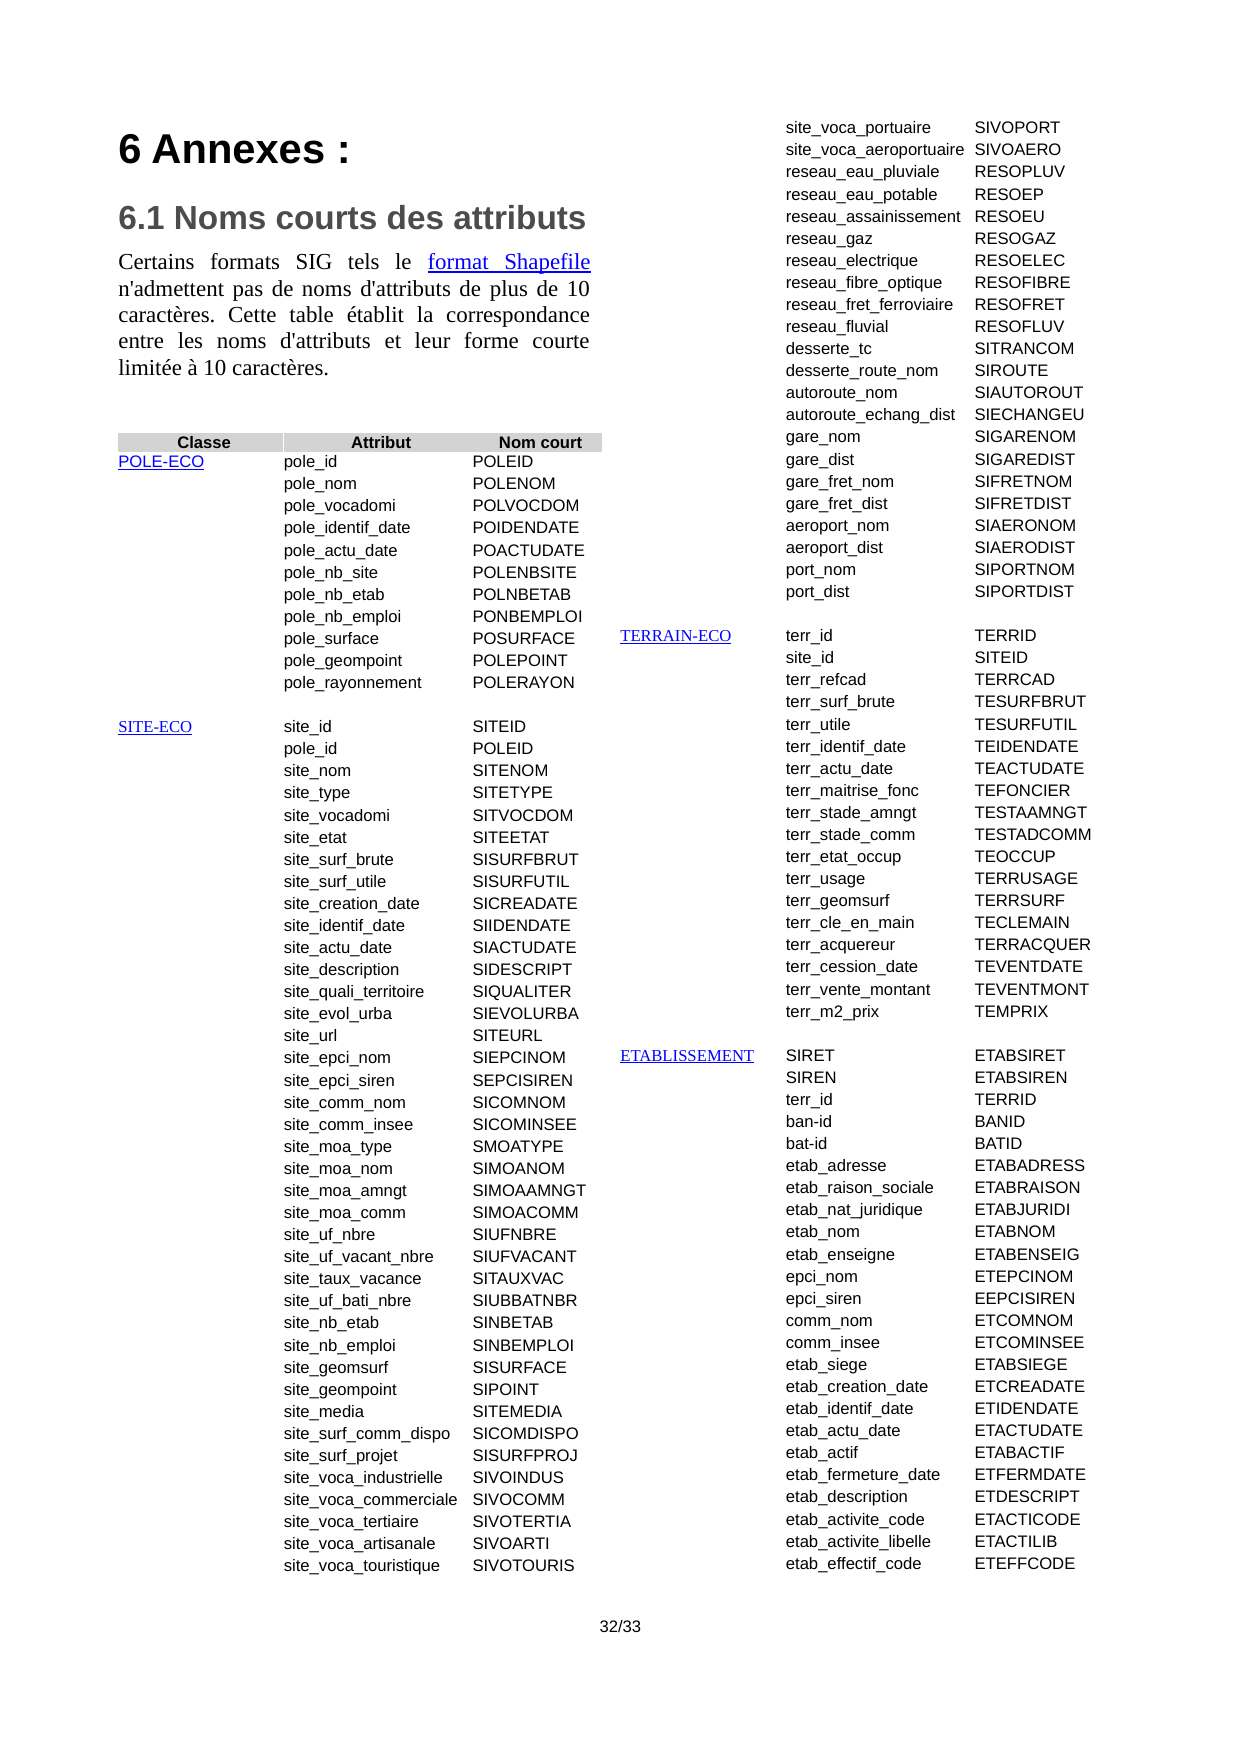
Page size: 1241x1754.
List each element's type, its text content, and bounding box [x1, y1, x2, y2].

table_cell site_taux_vacance [284, 1269, 472, 1291]
table_cell site_identif_date [284, 916, 472, 938]
table_cell SIECHANGEU [974, 405, 1104, 427]
table_cell pole_nom [284, 474, 472, 496]
table_cell ‍terr_usage [786, 869, 974, 891]
table_cell terr_cession_date [786, 957, 974, 979]
table_cell RESOFIBRE [974, 273, 1104, 295]
table_cell SIVOTOURIS [472, 1556, 602, 1578]
table_cell [118, 1115, 283, 1137]
text Certains formats SIG tels le format Shapefile n'admettent pas de noms d'attributs de plus de 10 caractères. Cette table établit la correspondance entre les noms d'attributs et leur forme courte limitée à 10 caractères. [118, 248, 591, 380]
table_cell terr_geomsurf [786, 891, 974, 913]
table_cell site_moa_comm [284, 1203, 472, 1225]
table_cell [620, 1134, 786, 1156]
table_cell site_creation_date [284, 894, 472, 916]
table_cell terr_vente_montant [786, 979, 974, 1001]
table_cell RESOFLUV [974, 317, 1104, 339]
table_cell [472, 695, 602, 717]
table_cell site_url [284, 1026, 472, 1048]
table_cell [620, 1001, 786, 1023]
table_cell site_epci_nom [284, 1048, 472, 1070]
table_cell RESOFRET [974, 295, 1104, 317]
table_cell [118, 1402, 283, 1424]
table_cell POLVOCDOM [472, 496, 602, 518]
table_cell [118, 540, 283, 562]
table_cell ETABACTIF [974, 1443, 1104, 1465]
table_cell gare_fret_nom [786, 471, 974, 493]
table_cell [620, 1465, 786, 1487]
table_cell epci_nom [786, 1266, 974, 1288]
table_cell desserte_route_nom [786, 361, 974, 383]
table_cell [118, 960, 283, 982]
table_cell terr_id [786, 1090, 974, 1112]
table_cell TEVENTMONT [974, 979, 1104, 1001]
table_cell [118, 1070, 283, 1092]
table_cell [974, 1024, 1104, 1046]
table_cell SITENOM [472, 761, 602, 783]
table_cell [620, 427, 786, 449]
table_cell POLNBETAB [472, 585, 602, 607]
table_cell site_voca_artisanale [284, 1534, 472, 1556]
table_cell [786, 1024, 974, 1046]
table_cell site_id [786, 648, 974, 670]
table_cell site_etat [284, 828, 472, 849]
table_cell [620, 935, 786, 957]
table_cell site_quali_territoire [284, 982, 472, 1004]
table_cell SINBEMPLOI [472, 1335, 602, 1357]
table_cell [620, 803, 786, 825]
table_cell [620, 1289, 786, 1311]
table_cell reseau_assainissement [786, 206, 974, 228]
table_cell terr_m2_prix [786, 1001, 974, 1023]
table_cell SIACTUDATE [472, 938, 602, 960]
table_cell pole_rayonnement [284, 673, 472, 695]
table_cell bat-id [786, 1134, 974, 1156]
table_cell [620, 317, 786, 339]
table_cell [620, 913, 786, 935]
table_cell site_comm_insee [284, 1115, 472, 1137]
table_cell SIVOCOMM [472, 1490, 602, 1512]
table_cell [620, 1244, 786, 1266]
table_cell etab_nom [786, 1222, 974, 1244]
table_cell [118, 1490, 283, 1512]
table_cell site_uf_bati_nbre [284, 1291, 472, 1313]
table_cell SIUBBATNBR [472, 1291, 602, 1313]
table_cell SIGAREDIST [974, 449, 1104, 471]
table_cell [620, 1421, 786, 1443]
table_cell TESURFBRUT [974, 692, 1104, 714]
table_cell site_voca_commerciale [284, 1490, 472, 1512]
table_cell SITAUXVAC [472, 1269, 602, 1291]
table_cell terr_surf_brute [786, 692, 974, 714]
table_cell ETABSIRET [974, 1046, 1104, 1068]
table_cell site_voca_tertiaire [284, 1512, 472, 1534]
table_cell ‍terr_utile [786, 714, 974, 736]
table_cell SITRANCOM [974, 339, 1104, 361]
table_cell [118, 938, 283, 960]
table_cell site_nb_etab [284, 1313, 472, 1335]
table_cell [620, 670, 786, 692]
table_cell [118, 1181, 283, 1203]
table_cell reseau_fret_ferroviaire [786, 295, 974, 317]
table_cell [118, 828, 283, 849]
table_cell terr_identif_date [786, 736, 974, 758]
table_cell site_nom [284, 761, 472, 783]
table_cell SISURFUTIL [472, 872, 602, 894]
table_cell ETABRAISON [974, 1178, 1104, 1200]
table_cell [620, 604, 786, 626]
table_cell SIVOPORT [974, 118, 1104, 140]
table_cell [118, 872, 283, 894]
table_cell site_id [284, 717, 472, 739]
table_cell SITEETAT [472, 828, 602, 849]
table_cell POLENBSITE [472, 563, 602, 584]
table_cell [620, 1443, 786, 1465]
table_cell site_surf_projet [284, 1446, 472, 1468]
table_cell [118, 805, 283, 827]
table_cell [118, 1159, 283, 1181]
table_cell site_actu_date [284, 938, 472, 960]
table_cell TECLEMAIN [974, 913, 1104, 935]
table_cell BATID [974, 1134, 1104, 1156]
table_cell port_nom [786, 560, 974, 582]
table_cell etab_fermeture_date [786, 1465, 974, 1487]
table_cell [620, 1090, 786, 1112]
table_cell [620, 979, 786, 1001]
table_cell [118, 1512, 283, 1534]
table_cell site_uf_vacant_nbre [284, 1247, 472, 1269]
table_cell terr_etat_occup [786, 847, 974, 869]
table_cell ETABADRESS [974, 1156, 1104, 1178]
table_cell [620, 405, 786, 427]
table_cell ETABJURIDI [974, 1200, 1104, 1222]
table_cell SITEID [974, 648, 1104, 670]
table_cell SMOATYPE [472, 1137, 602, 1159]
table_cell [118, 850, 283, 872]
table_cell POLEID [472, 739, 602, 761]
table_cell [620, 648, 786, 670]
table_cell [118, 783, 283, 805]
table_cell [620, 273, 786, 295]
table_cell [620, 1531, 786, 1553]
table_cell [620, 1311, 786, 1333]
table_cell pole_id [284, 452, 472, 474]
table_cell comm_nom [786, 1311, 974, 1333]
table_cell [118, 651, 283, 673]
table_cell site_surf_comm_dispo [284, 1424, 472, 1446]
table_cell gare_dist [786, 449, 974, 471]
table_cell site_uf_nbre [284, 1225, 472, 1247]
table_cell RESOGAZ [974, 229, 1104, 251]
table_cell [118, 629, 283, 651]
table_cell TERRCAD [974, 670, 1104, 692]
table_cell ETACTICODE [974, 1509, 1104, 1531]
table_cell [620, 538, 786, 560]
table_cell POLEPOINT [472, 651, 602, 673]
table_cell POLE-ECO [118, 452, 283, 474]
table_cell reseau_gaz [786, 229, 974, 251]
table_cell ETDESCRIPT [974, 1487, 1104, 1509]
table_cell SICOMDISPO [472, 1424, 602, 1446]
table_cell SITETYPE [472, 783, 602, 805]
table_cell SITE-ECO [118, 717, 283, 739]
table_cell [786, 604, 974, 626]
table_cell etab_description [786, 1487, 974, 1509]
table_cell RESOELEC [974, 251, 1104, 273]
table_cell SIMOACOMM [472, 1203, 602, 1225]
table_cell [620, 759, 786, 781]
table_cell SITEURL [472, 1026, 602, 1048]
table_cell [620, 1024, 786, 1046]
table_cell site_voca_industrielle [284, 1468, 472, 1490]
table_cell pole_vocadomi [284, 496, 472, 518]
table_cell SITEID [472, 717, 602, 739]
table_cell [620, 1487, 786, 1509]
table_cell [620, 516, 786, 538]
table_cell SIRET [786, 1046, 974, 1068]
table_cell [620, 825, 786, 847]
table_cell [620, 781, 786, 803]
table_cell [118, 1446, 283, 1468]
table_cell pole_nb_emploi [284, 607, 472, 629]
table_cell TERRUSAGE [974, 869, 1104, 891]
table_cell SIUFVACANT [472, 1247, 602, 1269]
table_cell etab_activite_code [786, 1509, 974, 1531]
table_cell [118, 1137, 283, 1159]
table_cell [118, 916, 283, 938]
table_cell etab_adresse [786, 1156, 974, 1178]
table_cell terr_cle_en_main [786, 913, 974, 935]
table_cell [118, 1335, 283, 1357]
table_cell [620, 1333, 786, 1355]
table_cell reseau_electrique [786, 251, 974, 273]
table_cell TEFONCIER [974, 781, 1104, 803]
table_cell [620, 1399, 786, 1421]
table_cell POACTUDATE [472, 540, 602, 562]
table_cell site_moa_amngt [284, 1181, 472, 1203]
table_cell [118, 739, 283, 761]
table_cell aeroport_dist [786, 538, 974, 560]
table_cell ETCOMINSEE [974, 1333, 1104, 1355]
table_cell site_type [284, 783, 472, 805]
table_cell ETFERMDATE [974, 1465, 1104, 1487]
table_cell etab_effectif_code [786, 1554, 974, 1576]
table_cell [620, 1377, 786, 1399]
table_cell site_vocadomi [284, 805, 472, 827]
table_cell ETACTUDATE [974, 1421, 1104, 1443]
subtitle 6 Annexes : [118, 124, 620, 172]
table_cell SIDESCRIPT [472, 960, 602, 982]
table_cell SIVOARTI [472, 1534, 602, 1556]
table_cell site_surf_utile [284, 872, 472, 894]
table_cell etab_creation_date [786, 1377, 974, 1399]
table_cell etab_nat_juridique [786, 1200, 974, 1222]
table_cell site_evol_urba [284, 1004, 472, 1026]
table_cell TERRID [974, 626, 1104, 648]
table_cell SIEVOLURBA [472, 1004, 602, 1026]
table_cell [620, 1509, 786, 1531]
table_cell [118, 1358, 283, 1379]
table_cell comm_insee [786, 1333, 974, 1355]
table_cell [118, 474, 283, 496]
table_cell etab_raison_sociale [786, 1178, 974, 1200]
table_cell [620, 869, 786, 891]
table_cell [118, 695, 283, 717]
table_cell [620, 251, 786, 273]
table_cell site_moa_type [284, 1137, 472, 1159]
table_cell [118, 673, 283, 695]
table_cell POSURFACE [472, 629, 602, 651]
table_cell [620, 1355, 786, 1377]
table_cell autoroute_echang_dist [786, 405, 974, 427]
table_cell [118, 496, 283, 518]
table_cell SINBETAB [472, 1313, 602, 1335]
table_cell ETCREADATE [974, 1377, 1104, 1399]
table_cell port_dist [786, 582, 974, 604]
table_cell TEVENTDATE [974, 957, 1104, 979]
table_header Classe [118, 433, 283, 452]
table_cell POLENOM [472, 474, 602, 496]
table_cell SICOMINSEE [472, 1115, 602, 1137]
table_cell terr_acquereur [786, 935, 974, 957]
table_cell EEPCISIREN [974, 1289, 1104, 1311]
table_cell terr_maitrise_fonc [786, 781, 974, 803]
table_cell [620, 736, 786, 758]
table_cell [620, 118, 786, 140]
table_cell SIROUTE [974, 361, 1104, 383]
table_cell [118, 894, 283, 916]
table_cell etab_actif [786, 1443, 974, 1465]
table_cell ETABNOM [974, 1222, 1104, 1244]
table_cell [620, 692, 786, 714]
table_cell [118, 563, 283, 584]
table_cell SIAERONOM [974, 516, 1104, 538]
table_cell TEIDENDATE [974, 736, 1104, 758]
table_cell POIDENDATE [472, 518, 602, 540]
table_cell site_voca_touristique [284, 1556, 472, 1578]
table_cell site_epci_siren [284, 1070, 472, 1092]
table_cell [620, 140, 786, 162]
table_cell [118, 1048, 283, 1070]
table_cell BANID [974, 1112, 1104, 1134]
table_cell [620, 471, 786, 493]
table_cell RESOEP [974, 184, 1104, 206]
table_cell TEMPRIX [974, 1001, 1104, 1023]
table_cell SIFRETNOM [974, 471, 1104, 493]
table_cell [118, 1534, 283, 1556]
table_cell ETABENSEIG [974, 1244, 1104, 1266]
table_cell [118, 982, 283, 1004]
table_cell TERRID [974, 1090, 1104, 1112]
table_cell [620, 1156, 786, 1178]
table_cell SIGARENOM [974, 427, 1104, 449]
table_cell reseau_eau_potable [786, 184, 974, 206]
table_cell terr_refcad [786, 670, 974, 692]
table_cell pole_surface [284, 629, 472, 651]
table_cell [118, 518, 283, 540]
table_cell [620, 1200, 786, 1222]
table_cell SIEPCINOM [472, 1048, 602, 1070]
table_cell [118, 1556, 283, 1578]
table_cell [118, 1203, 283, 1225]
table_cell TERRAIN-ECO [620, 626, 786, 648]
table_cell TERRACQUER [974, 935, 1104, 957]
table_cell POLEID [472, 452, 602, 474]
table_cell SICREADATE [472, 894, 602, 916]
table_cell reseau_eau_pluviale [786, 162, 974, 184]
table_cell SIQUALITER [472, 982, 602, 1004]
table_cell [118, 1004, 283, 1026]
table_cell [620, 1112, 786, 1134]
table_cell desserte_tc [786, 339, 974, 361]
table_cell RESOEU [974, 206, 1104, 228]
table_cell [620, 295, 786, 317]
table_cell [620, 1068, 786, 1090]
table_cell terr_id [786, 626, 974, 648]
table_cell etab_identif_date [786, 1399, 974, 1421]
table_cell etab_actu_date [786, 1421, 974, 1443]
table_cell [620, 714, 786, 736]
table_cell TEACTUDATE [974, 759, 1104, 781]
table_cell pole_id [284, 739, 472, 761]
table_cell reseau_fluvial [786, 317, 974, 339]
table_cell [118, 1225, 283, 1247]
table_cell [118, 1468, 283, 1490]
table_cell gare_fret_dist [786, 494, 974, 516]
table_cell terr_stade_amngt [786, 803, 974, 825]
table_header Attribut [284, 433, 472, 452]
table_cell ETCOMNOM [974, 1311, 1104, 1333]
table_cell site_media [284, 1402, 472, 1424]
table_cell [118, 1026, 283, 1048]
table_cell pole_nb_site [284, 563, 472, 584]
table_cell POLERAYON [472, 673, 602, 695]
table_cell [620, 184, 786, 206]
table_cell site_surf_brute [284, 850, 472, 872]
table_cell [118, 585, 283, 607]
table_cell SIPORTDIST [974, 582, 1104, 604]
table_cell [620, 206, 786, 228]
table_cell SEPCISIREN [472, 1070, 602, 1092]
table_cell SIVOTERTIA [472, 1512, 602, 1534]
table_cell SIIDENDATE [472, 916, 602, 938]
table_cell [118, 761, 283, 783]
table_cell ETIDENDATE [974, 1399, 1104, 1421]
table_cell ETABSIREN [974, 1068, 1104, 1090]
table_cell [620, 361, 786, 383]
table_cell [118, 1269, 283, 1291]
table_header Nom court [472, 433, 602, 452]
table_cell [620, 162, 786, 184]
table_cell SIAUTOROUT [974, 383, 1104, 405]
table_cell [118, 1291, 283, 1313]
table_cell pole_nb_etab [284, 585, 472, 607]
table_cell terr_stade_comm [786, 825, 974, 847]
table_cell site_geompoint [284, 1380, 472, 1402]
table_cell SISURFACE [472, 1358, 602, 1379]
table_cell [620, 847, 786, 869]
table_cell [284, 695, 472, 717]
table_cell SITEMEDIA [472, 1402, 602, 1424]
table_cell etab_enseigne [786, 1244, 974, 1266]
table_cell gare_nom [786, 427, 974, 449]
table_cell TERRSURF [974, 891, 1104, 913]
table_cell SISURFBRUT [472, 850, 602, 872]
table_cell SITVOCDOM [472, 805, 602, 827]
table_cell aeroport_nom [786, 516, 974, 538]
table_cell ETEPCINOM [974, 1266, 1104, 1288]
table_cell etab_siege [786, 1355, 974, 1377]
table_cell SIMOAAMNGT [472, 1181, 602, 1203]
table_cell TEOCCUP [974, 847, 1104, 869]
table_cell SIAERODIST [974, 538, 1104, 560]
table_cell SIMOANOM [472, 1159, 602, 1181]
table_cell epci_siren [786, 1289, 974, 1311]
table_cell [620, 1178, 786, 1200]
table_cell [118, 1380, 283, 1402]
table_cell site_comm_nom [284, 1093, 472, 1114]
table_cell terr_actu_date [786, 759, 974, 781]
table_cell [118, 1247, 283, 1269]
table_cell [620, 339, 786, 361]
table_cell SISURFPROJ [472, 1446, 602, 1468]
table_cell ban-id [786, 1112, 974, 1134]
table_cell pole_identif_date [284, 518, 472, 540]
table_cell [620, 1266, 786, 1288]
table_cell ETACTILIB [974, 1531, 1104, 1553]
table_cell [620, 1222, 786, 1244]
table_cell site_description [284, 960, 472, 982]
table_cell [620, 957, 786, 979]
table_cell SIPORTNOM [974, 560, 1104, 582]
table_cell SIPOINT [472, 1380, 602, 1402]
table_cell [118, 1424, 283, 1446]
table_cell [620, 582, 786, 604]
table_cell [620, 449, 786, 471]
table_cell pole_actu_date [284, 540, 472, 562]
table_cell SIFRETDIST [974, 494, 1104, 516]
table_cell site_voca_aeroportuaire [786, 140, 974, 162]
table_cell ETABLISSEMENT [620, 1046, 786, 1068]
table_cell TESURFUTIL [974, 714, 1104, 736]
table_cell [620, 229, 786, 251]
table_cell SIVOINDUS [472, 1468, 602, 1490]
subtitle 6.1 Noms courts des attributs [118, 198, 620, 237]
table_cell [620, 891, 786, 913]
table_cell site_geomsurf [284, 1358, 472, 1379]
table_cell SIVOAERO [974, 140, 1104, 162]
table_cell [620, 560, 786, 582]
table_cell site_moa_nom [284, 1159, 472, 1181]
table_cell TESTAAMNGT [974, 803, 1104, 825]
table_cell site_voca_portuaire [786, 118, 974, 140]
table_cell reseau_fibre_optique [786, 273, 974, 295]
table_cell TESTADCOMM [974, 825, 1104, 847]
table_cell etab_activite_libelle [786, 1531, 974, 1553]
table_cell ETEFFCODE [974, 1554, 1104, 1576]
table_cell [974, 604, 1104, 626]
table_cell ETABSIEGE [974, 1355, 1104, 1377]
table_cell SICOMNOM [472, 1093, 602, 1114]
table_cell [118, 1313, 283, 1335]
table_cell [620, 494, 786, 516]
table_cell site_nb_emploi [284, 1335, 472, 1357]
table_cell pole_geompoint [284, 651, 472, 673]
table_cell RESOPLUV [974, 162, 1104, 184]
table_cell SIUFNBRE [472, 1225, 602, 1247]
table_cell [620, 383, 786, 405]
table_cell PONBEMPLOI [472, 607, 602, 629]
table_cell autoroute_nom [786, 383, 974, 405]
table_cell [118, 1093, 283, 1114]
table_cell SIREN [786, 1068, 974, 1090]
table_cell [118, 607, 283, 629]
table_cell [620, 1554, 786, 1576]
